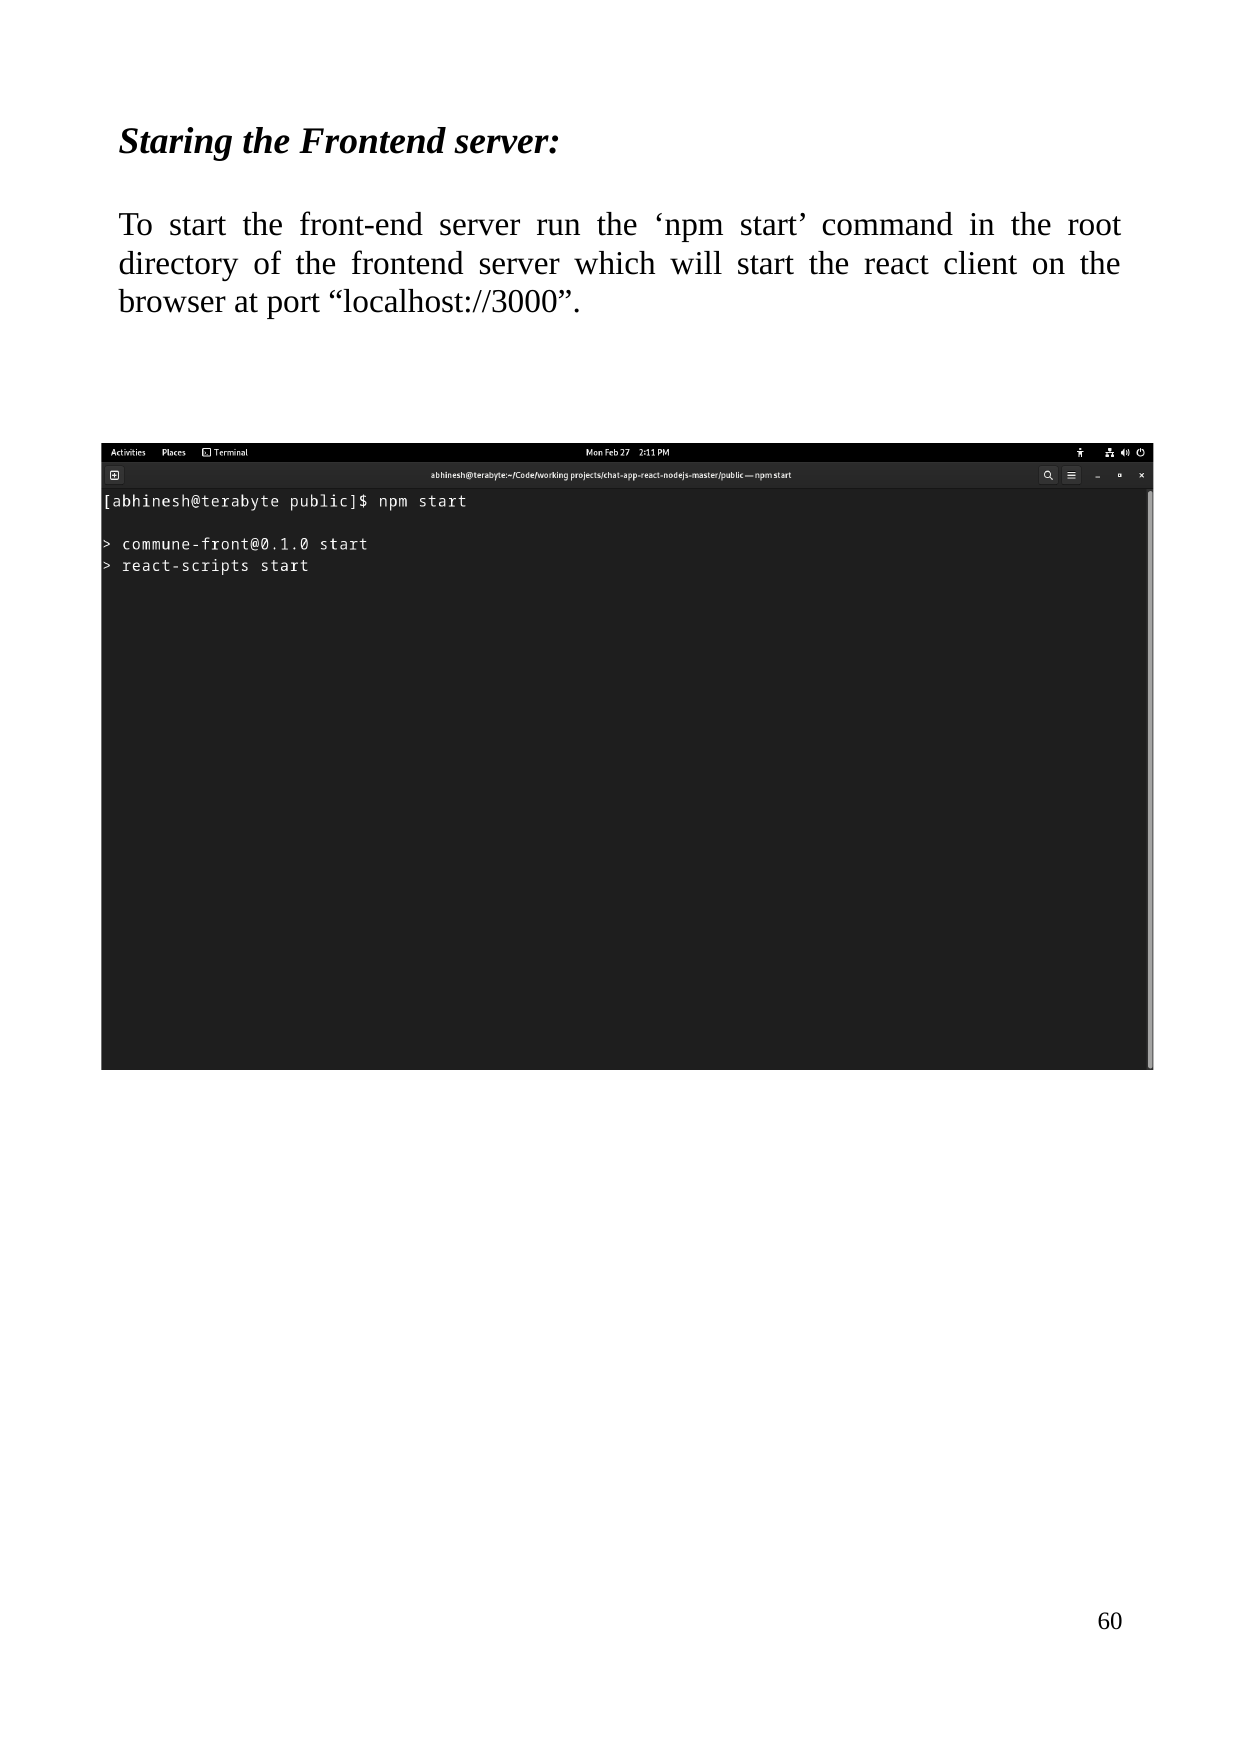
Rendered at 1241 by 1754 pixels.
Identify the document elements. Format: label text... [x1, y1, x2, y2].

picture [101, 443, 1154, 1070]
text Staring the Frontend server: [118, 118, 1122, 161]
text To start the front-end server run the ‘npm start’ command in the root directory of the frontend server which will start the react client on the browser at port “localhost://3000”. [118, 204, 1122, 319]
